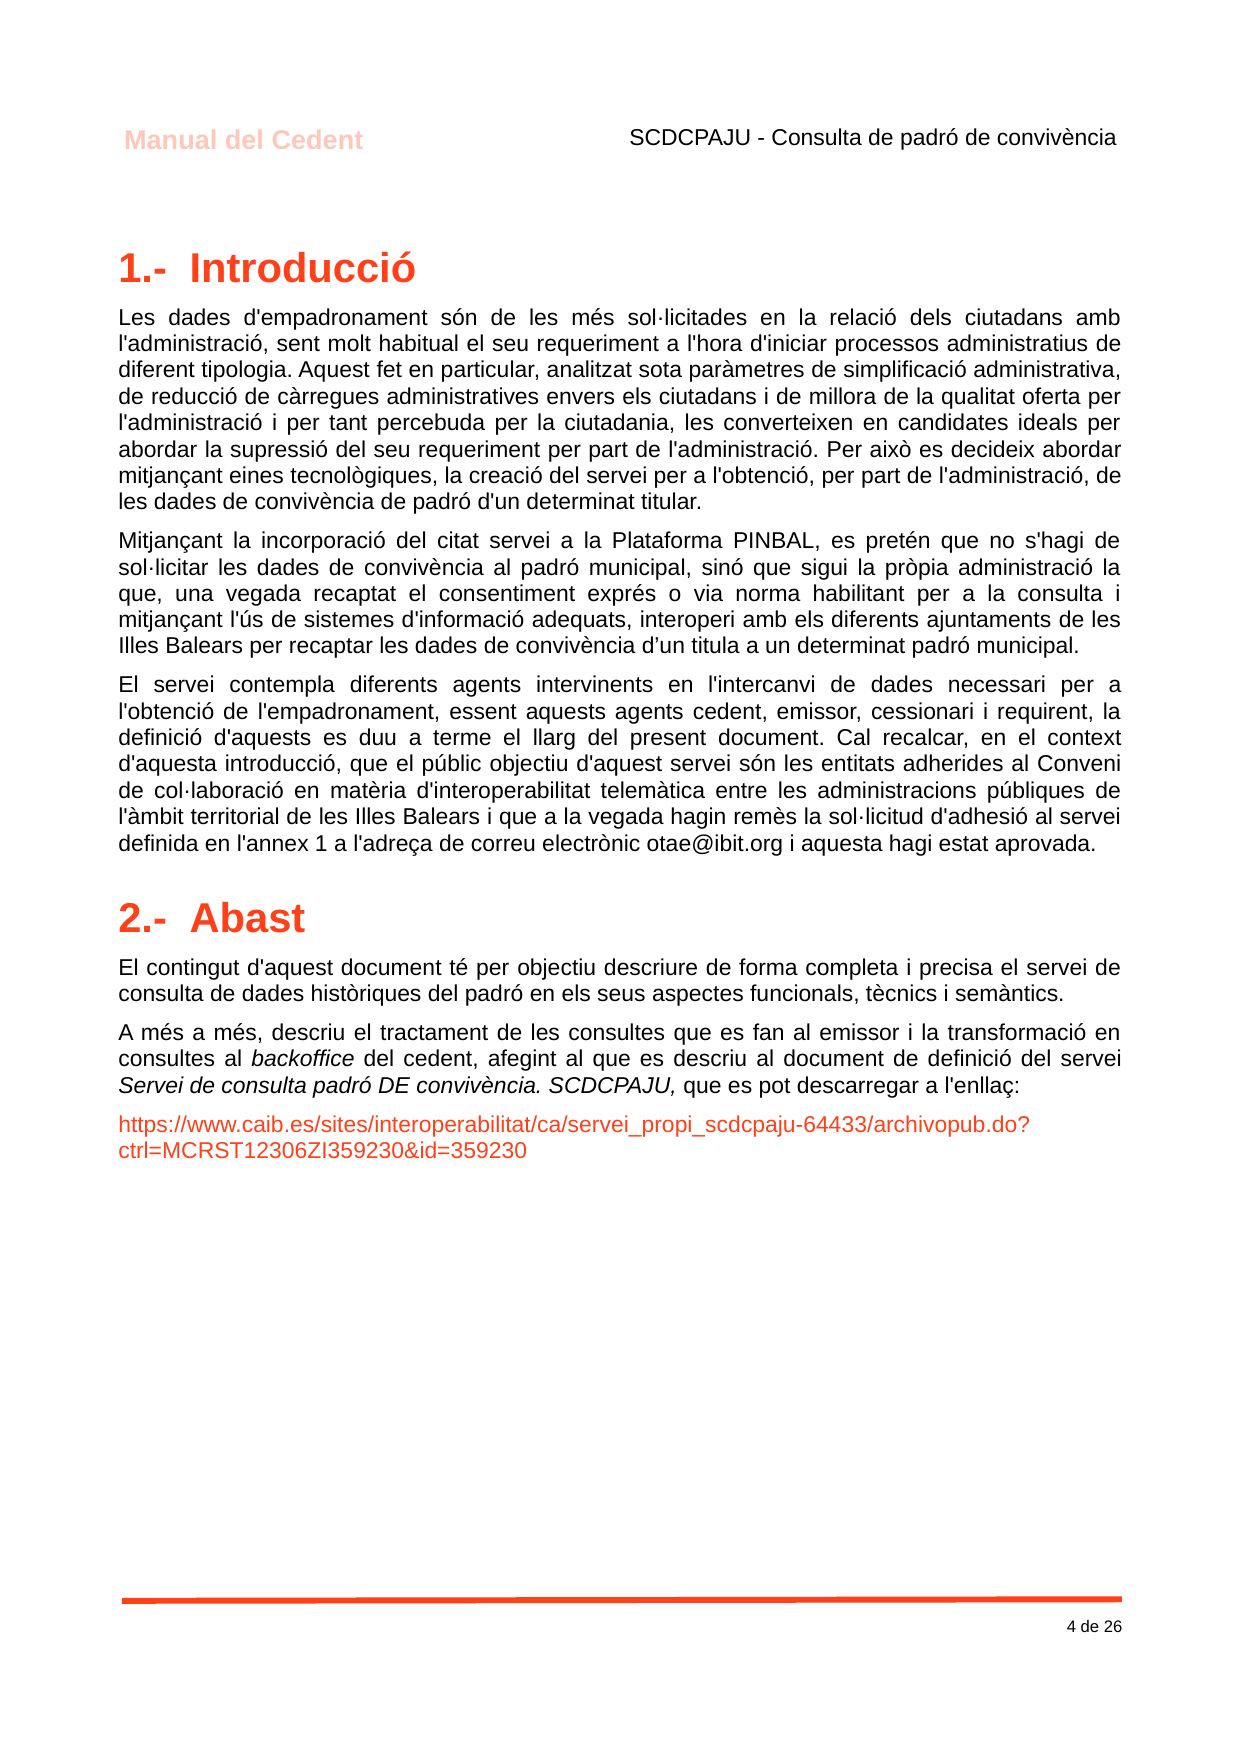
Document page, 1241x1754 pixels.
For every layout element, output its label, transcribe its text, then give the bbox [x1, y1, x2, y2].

text El contingut d'aquest document té per objectiu descriure de forma completa i precisa el servei de consulta de dades històriques del padró en els seus aspectes funcionals, tècnics i semàntics. [118, 954, 1122, 1006]
text A més a més, descriu el tractament de les consultes que es fan al emissor i la transformació en consultes al backoffice del cedent, afegint al que es descriu al document de definició del servei Servei de consulta padró DE convivència. SCDCPAJU, que es pot descarregar a l'enllaç: [118, 1019, 1122, 1098]
text https://www.caib.es/sites/interoperabilitat/ca/servei_propi_scdcpaju-64433/archivopub.do?ctrl=MCRST12306ZI359230&id=359230 [118, 1111, 1122, 1163]
text El servei contempla diferents agents intervinents en l'intercanvi de dades necessari per a l'obtenció de l'empadronament, essent aquests agents cedent, emissor, cessionari i requirent, la definició d'aquests es duu a terme el llarg del present document. Cal recalcar, en el context d'aquesta introducció, que el públic objectiu d'aquest servei són les entitats adherides al Conveni de col·laboració en matèria d'interoperabilitat telemàtica entre les administracions públiques de l'àmbit territorial de les Illes Balears i que a la vegada hagin remès la sol·licitud d'adhesió al servei definida en l'annex 1 a l'adreça de correu electrònic otae@ibit.org i aquesta hagi estat aprovada. [118, 671, 1122, 856]
text Les dades d'empadronament són de les més sol·licitades en la relació dels ciutadans amb l'administració, sent molt habitual el seu requeriment a l'hora d'iniciar processos administratius de diferent tipologia. Aquest fet en particular, analitzat sota paràmetres de simplificació administrativa, de reducció de càrregues administratives envers els ciutadans i de millora de la qualitat oferta per l'administració i per tant percebuda per la ciutadania, les converteixen en candidates ideals per abordar la supressió del seu requeriment per part de l'administració. Per això es decideix abordar mitjançant eines tecnològiques, la creació del servei per a l'obtenció, per part de l'administració, de les dades de convivència de padró d'un determinat titular. [118, 304, 1122, 514]
subtitle Introducció [118, 243, 1122, 291]
text Mitjançant la incorporació del citat servei a la Plataforma PINBAL, es pretén que no s'hagi de sol·licitar les dades de convivència al padró municipal, sinó que sigui la pròpia administració la que, una vegada recaptat el consentiment exprés o via norma habilitant per a la consulta i mitjançant l'ús de sistemes d'informació adequats, interoperi amb els diferents ajuntaments de les Illes Balears per recaptar les dades de convivència d’un titula a un determinat padró municipal. [118, 527, 1122, 659]
subtitle Abast [118, 893, 1122, 941]
